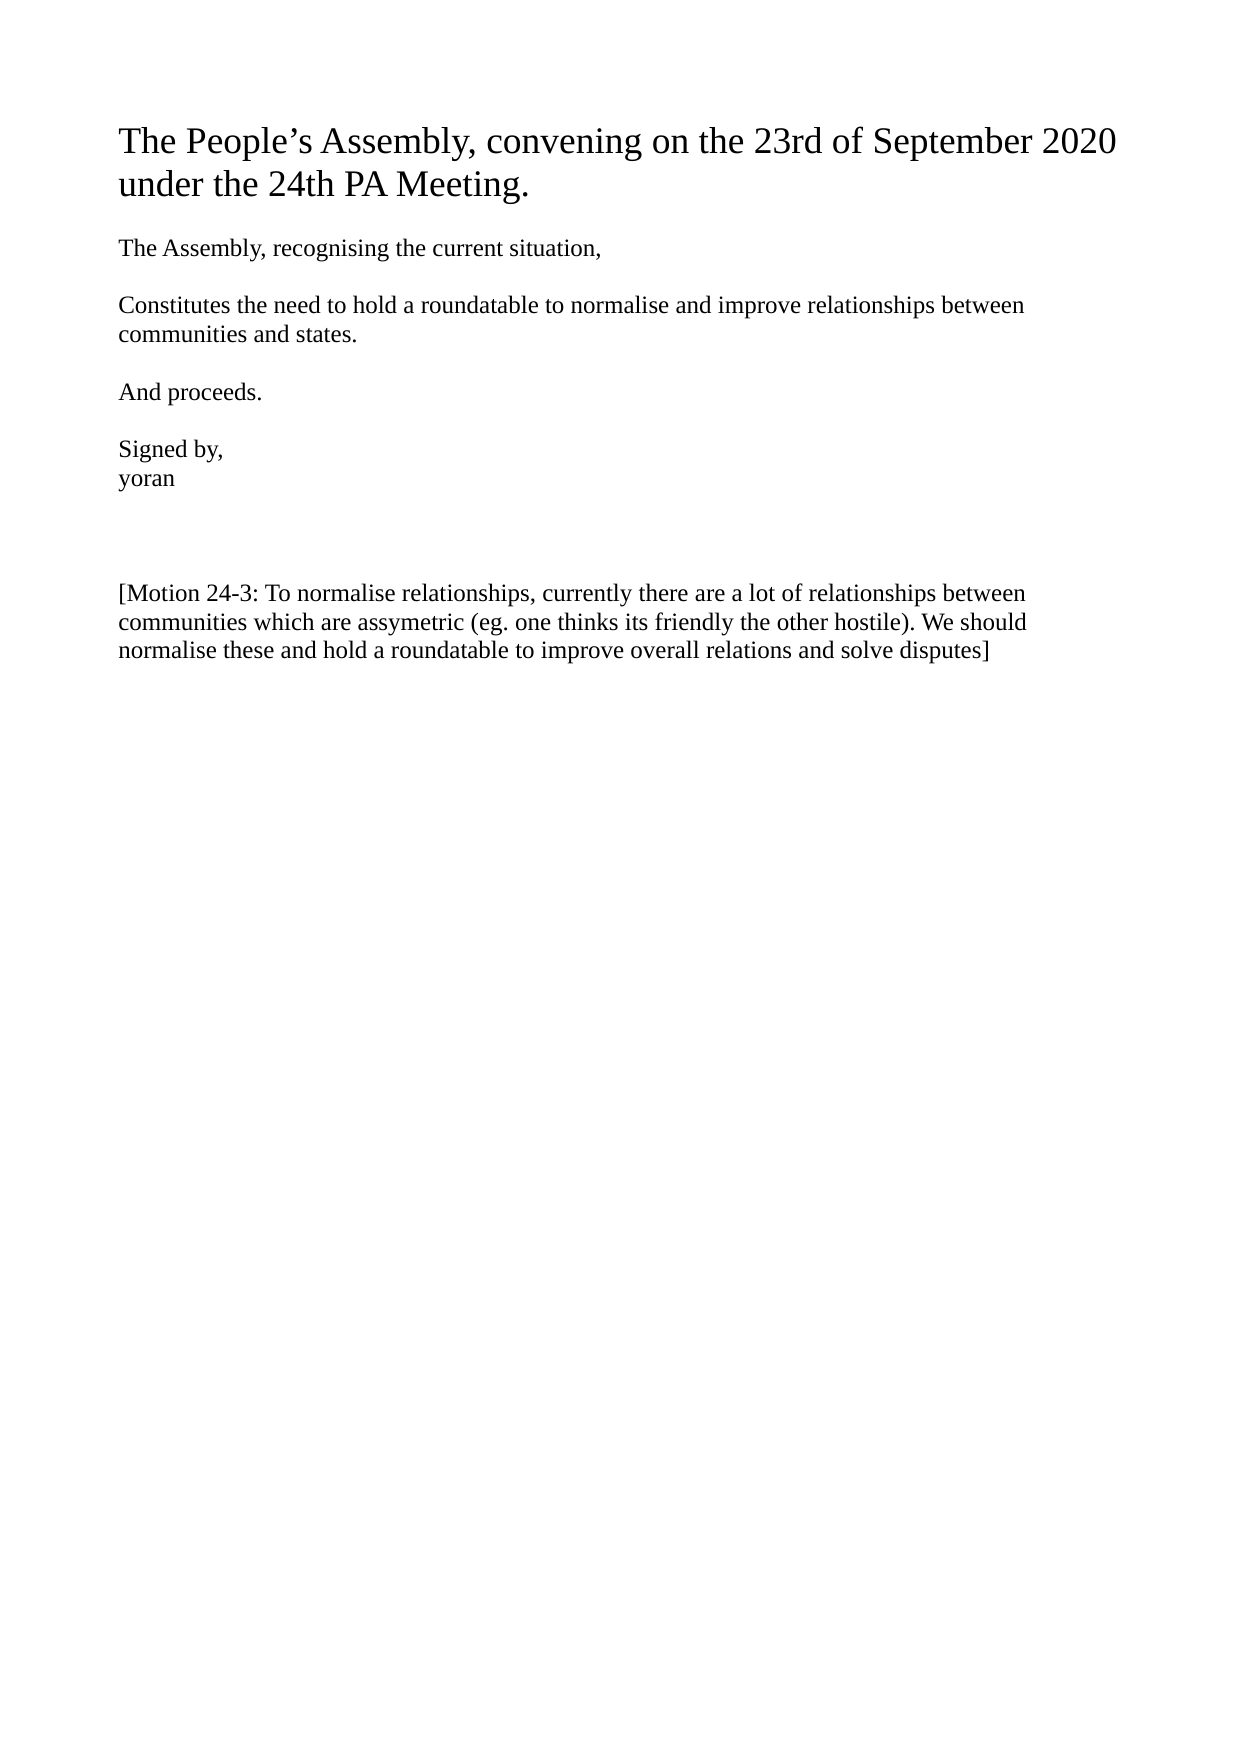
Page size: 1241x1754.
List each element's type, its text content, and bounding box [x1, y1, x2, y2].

text Signed by, [118, 434, 1122, 463]
text Constitutes the need to hold a roundatable to normalise and improve relationships between communities and states. [118, 291, 1122, 348]
text [Motion 24-3: To normalise relationships, currently there are a lot of relationships between communities which are assymetric (eg. one thinks its friendly the other hostile). We should normalise these and hold a roundatable to improve overall relations and solve disputes] [118, 578, 1122, 664]
text The Assembly, recognising the current situation, [118, 233, 1122, 262]
text And proceeds. [118, 377, 1122, 406]
text yoran [118, 463, 1122, 492]
text The People’s Assembly, convening on the 23rd of September 2020 under the 24th PA Meeting. [118, 118, 1122, 204]
